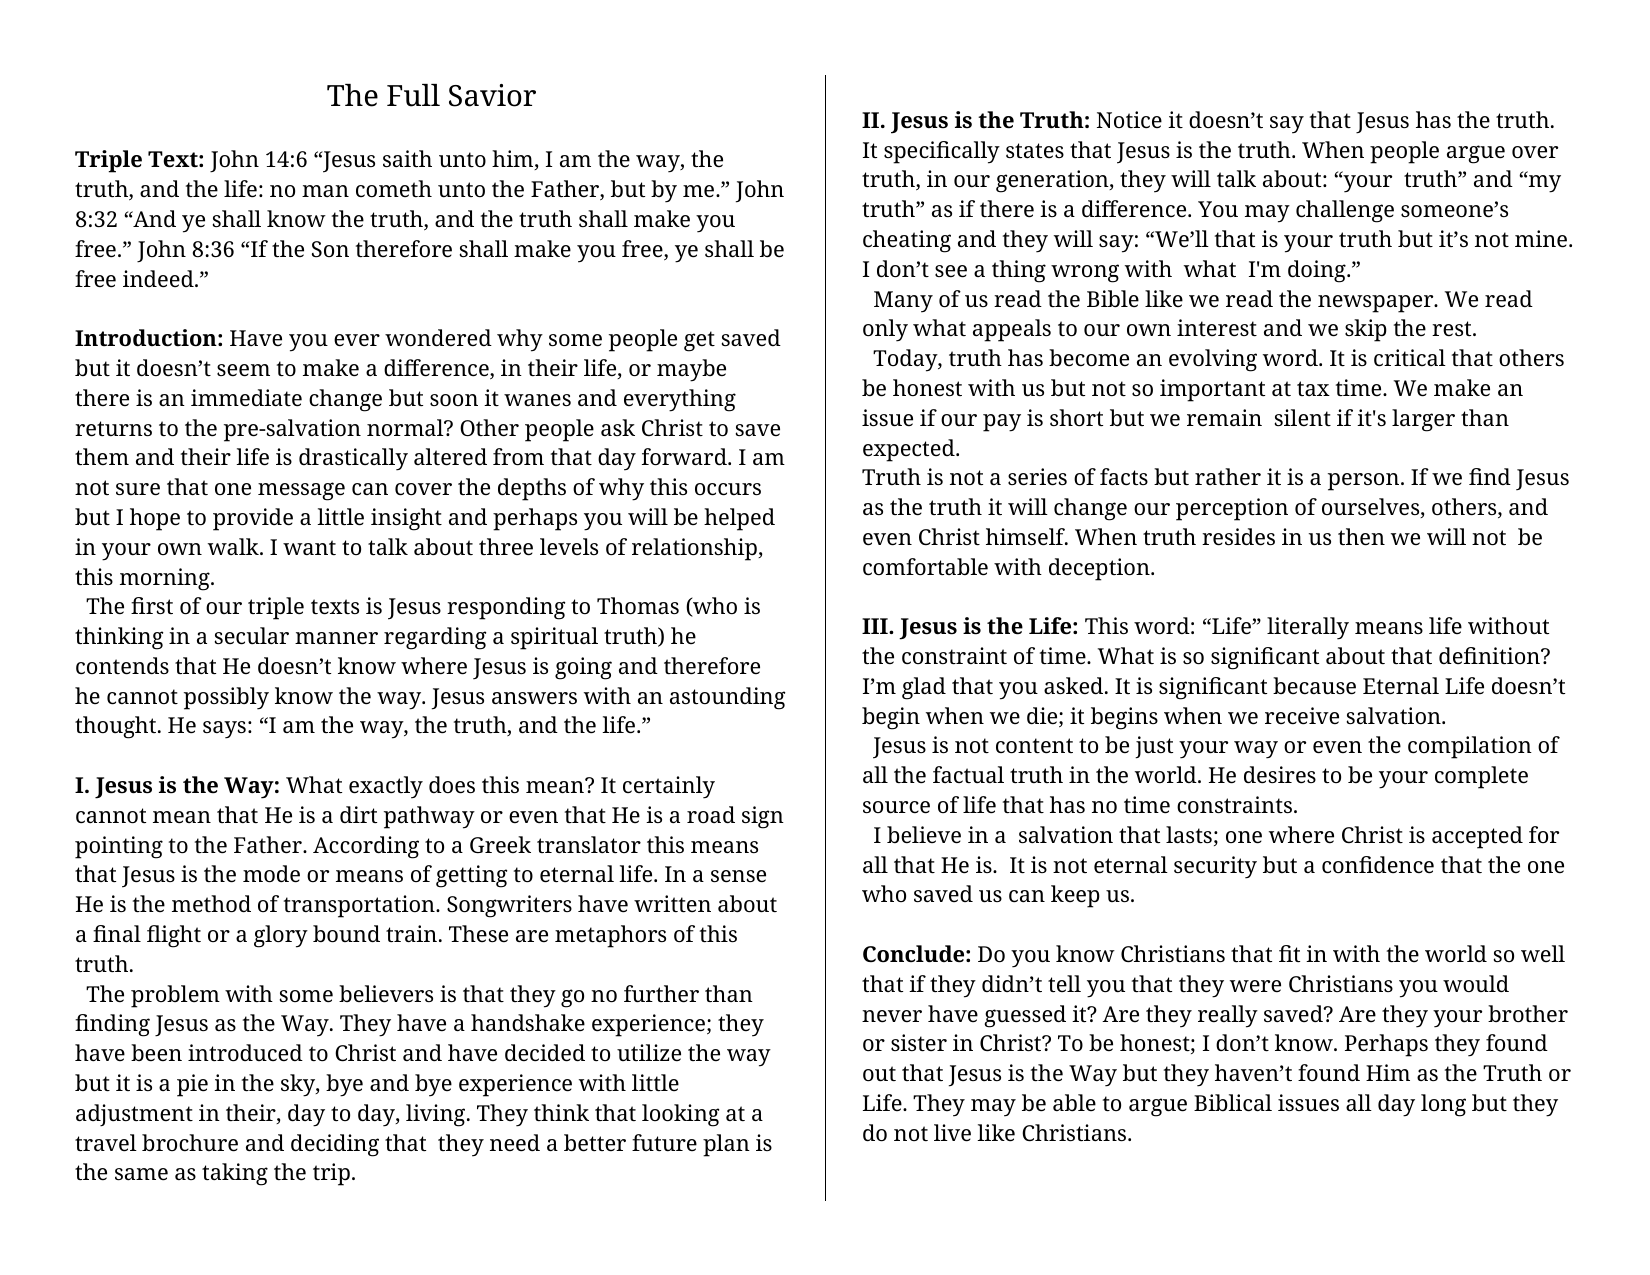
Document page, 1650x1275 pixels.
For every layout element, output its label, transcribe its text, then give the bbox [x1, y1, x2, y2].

text II. Jesus is the Truth: Notice it doesn’t say that Jesus has the truth. It specifically states that Jesus is the truth. When people argue over truth, in our generation, they will talk about: “your truth” and “my truth” as if there is a difference. You may challenge someone’s cheating and they will say: “We’ll that is your truth but it’s not mine. I don’t see a thing wrong with what I'm doing.” [862, 105, 1575, 283]
text Jesus is not content to be just your way or even the compilation of all the factual truth in the world. He desires to be your complete source of life that has no time constraints. [862, 730, 1575, 820]
text Introduction: Have you ever wondered why some people get saved but it doesn’t seem to make a difference, in their life, or maybe there is an immediate change but soon it wanes and everything returns to the pre-salvation normal? Other people ask Christ to save them and their life is drastically altered from that day forward. I am not sure that one message can cover the depths of why this occurs but I hope to provide a little insight and perhaps you will be helped in your own walk. I want to talk about three levels of relationship, this morning. [75, 323, 788, 591]
text I believe in a salvation that lasts; one where Christ is accepted for all that He is. It is not eternal security but a confidence that the one who saved us can keep us. [862, 820, 1575, 909]
text Many of us read the Bible like we read the newspaper. We read only what appeals to our own interest and we skip the rest. [862, 283, 1575, 343]
text III. Jesus is the Life: This word: “Life” literally means life without the constraint of time. What is so significant about that definition? I’m glad that you asked. It is significant because Eternal Life doesn’t begin when we die; it begins when we receive salvation. [862, 611, 1575, 730]
text Today, truth has become an evolving word. It is critical that others be honest with us but not so important at tax time. We make an issue if our pay is short but we remain silent if it's larger than expected. [862, 343, 1575, 462]
text The problem with some believers is that they go no further than finding Jesus as the Way. They have a handshake experience; they have been introduced to Christ and have decided to utilize the way but it is a pie in the sky, bye and bye experience with little adjustment in their, day to day, living. They think that looking at a travel brochure and deciding that they need a better future plan is the same as taking the trip. [75, 979, 788, 1187]
text The Full Savior [75, 75, 788, 115]
text The first of our triple texts is Jesus responding to Thomas (who is thinking in a secular manner regarding a spiritual truth) he contends that He doesn’t know where Jesus is going and therefore he cannot possibly know the way. Jesus answers with an astounding thought. He says: “I am the way, the truth, and the life.” [75, 591, 788, 740]
text Conclude: Do you know Christians that fit in with the world so well that if they didn’t tell you that they were Christians you would never have guessed it? Are they really saved? Are they your brother or sister in Christ? To be honest; I don’t know. Perhaps they found out that Jesus is the Way but they haven’t found Him as the Truth or Life. They may be able to argue Biblical issues all day long but they do not live like Christians. [862, 939, 1575, 1147]
text Truth is not a series of facts but rather it is a person. If we find Jesus as the truth it will change our perception of ourselves, others, and even Christ himself. When truth resides in us then we will not be comfortable with deception. [862, 462, 1575, 581]
text I. Jesus is the Way: What exactly does this mean? It certainly cannot mean that He is a dirt pathway or even that He is a road sign pointing to the Father. According to a Greek translator this means that Jesus is the mode or means of getting to eternal life. In a sense He is the method of transportation. Songwriters have written about a final flight or a glory bound train. These are metaphors of this truth. [75, 770, 788, 979]
text Triple Text: John 14:6 “Jesus saith unto him, I am the way, the truth, and the life: no man cometh unto the Father, but by me.” John 8:32 “And ye shall know the truth, and the truth shall make you free.” John 8:36 “If the Son therefore shall make you free, ye shall be free indeed.” [75, 144, 788, 293]
